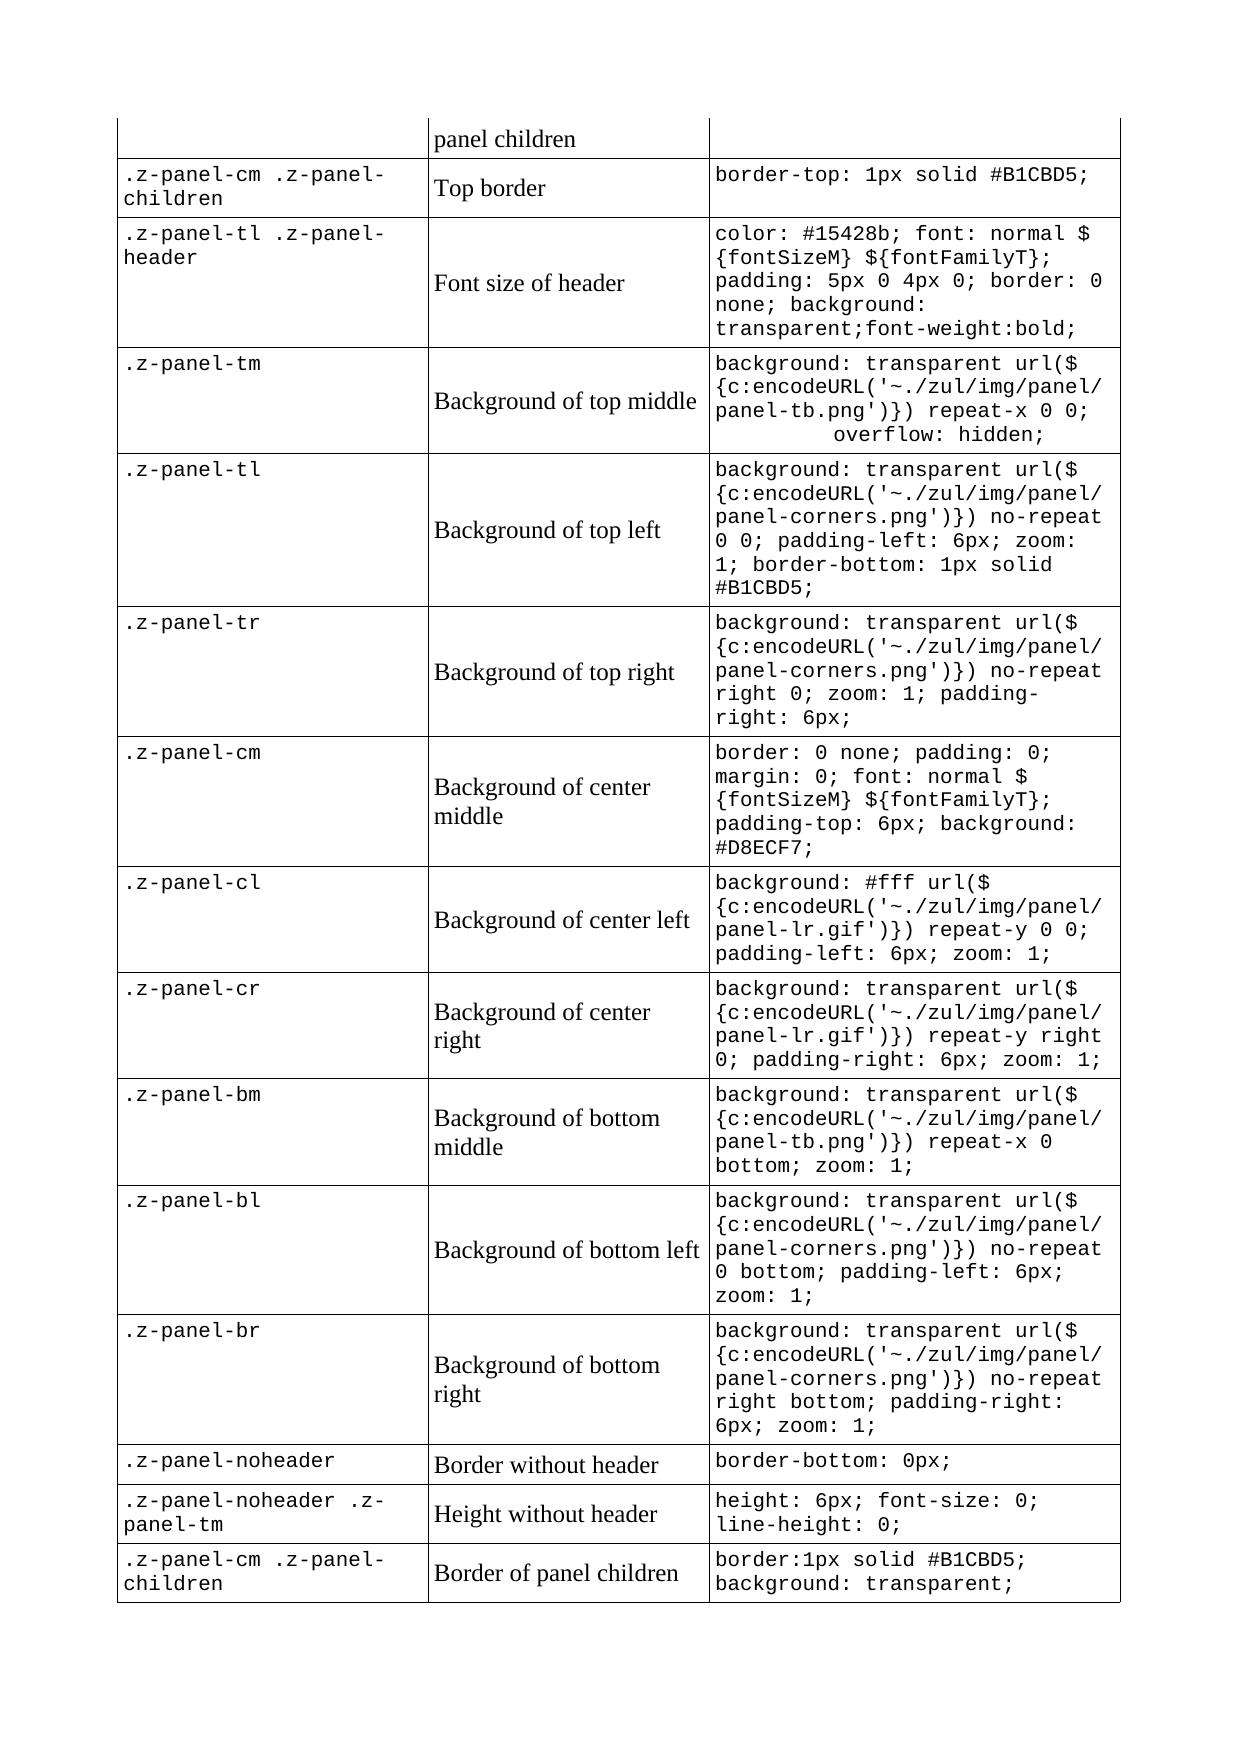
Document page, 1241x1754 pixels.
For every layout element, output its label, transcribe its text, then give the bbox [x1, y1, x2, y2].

table_cell .z-panel-bm [118, 1079, 428, 1185]
table_cell background: transparent url(${c:encodeURL('~./zul/img/panel/panel-corners.png')}) no-repeat 0 0; padding-left: 6px; zoom: 1; border-bottom: 1px solid #B1CBD5; [710, 454, 1120, 606]
table_cell Border of panel children [429, 1544, 709, 1602]
table_cell background: transparent url(${c:encodeURL('~./zul/img/panel/panel-lr.gif')}) repeat-y right 0; padding-right: 6px; zoom: 1; [710, 973, 1120, 1078]
table_cell .z-panel-noheader [118, 1445, 428, 1484]
table_cell background: transparent url(${c:encodeURL('~./zul/img/panel/panel-corners.png')}) no-repeat right bottom; padding-right: 6px; zoom: 1; [710, 1315, 1120, 1444]
table_cell Top border [429, 159, 709, 217]
table_cell .z-panel-cl [118, 867, 428, 972]
table_cell background: transparent url(${c:encodeURL('~./zul/img/panel/panel-tb.png')}) repeat-x 0 bottom; zoom: 1; [710, 1079, 1120, 1185]
table_cell background: #fff url(${c:encodeURL('~./zul/img/panel/panel-lr.gif')}) repeat-y 0 0; padding-left: 6px; zoom: 1; [710, 867, 1120, 972]
table_cell .z-panel-tm [118, 348, 428, 453]
table_cell [710, 118, 1120, 158]
table_cell .z-panel-tl .z-panel-header [118, 218, 428, 347]
table_cell .z-panel-tl [118, 454, 428, 606]
table_cell background: transparent url(${c:encodeURL('~./zul/img/panel/panel-corners.png')}) no-repeat 0 bottom; padding-left: 6px; zoom: 1; [710, 1186, 1120, 1314]
table_cell .z-panel-bl [118, 1186, 428, 1314]
table_cell .z-panel-cm .z-panel-children [118, 1544, 428, 1602]
table_cell .z-panel-br [118, 1315, 428, 1444]
table_cell Background of bottom left [429, 1186, 709, 1314]
table_cell border: 0 none; padding: 0; margin: 0; font: normal ${fontSizeM} ${fontFamilyT}; padding-top: 6px; background: #D8ECF7; [710, 737, 1120, 866]
table_cell Border without header [429, 1445, 709, 1484]
table_cell Background of bottom middle [429, 1079, 709, 1185]
table_cell .z-panel-cr [118, 973, 428, 1078]
table_cell Font size of header [429, 218, 709, 347]
table_cell border-bottom: 0px; [710, 1445, 1120, 1484]
table_cell Background of top right [429, 607, 709, 736]
table_cell Background of center middle [429, 737, 709, 866]
table_cell .z-panel-noheader .z-panel-tm [118, 1485, 428, 1543]
table_cell height: 6px; font-size: 0; line-height: 0; [710, 1485, 1120, 1543]
table_cell Background of center right [429, 973, 709, 1078]
table_cell color: #15428b; font: normal ${fontSizeM} ${fontFamilyT}; padding: 5px 0 4px 0; border: 0 none; background: transparent;font-weight:bold; [710, 218, 1120, 347]
table_cell panel children [429, 118, 709, 158]
table_cell background: transparent url(${c:encodeURL('~./zul/img/panel/panel-corners.png')}) no-repeat right 0; zoom: 1; padding-right: 6px; [710, 607, 1120, 736]
table_cell Background of bottom right [429, 1315, 709, 1444]
table_cell .z-panel-cm .z-panel-children [118, 159, 428, 217]
table_cell border:1px solid #B1CBD5; background: transparent; [710, 1544, 1120, 1602]
table_cell .z-panel-tr [118, 607, 428, 736]
table_cell background: transparent url(${c:encodeURL('~./zul/img/panel/panel-tb.png')}) repeat-x 0 0; overflow: hidden; [710, 348, 1120, 453]
table_cell border-top: 1px solid #B1CBD5; [710, 159, 1120, 217]
table_cell Height without header [429, 1485, 709, 1543]
table_cell Background of top left [429, 454, 709, 606]
table_cell Background of top middle [429, 348, 709, 453]
table_cell [118, 118, 428, 158]
table_cell Background of center left [429, 867, 709, 972]
table_cell .z-panel-cm [118, 737, 428, 866]
